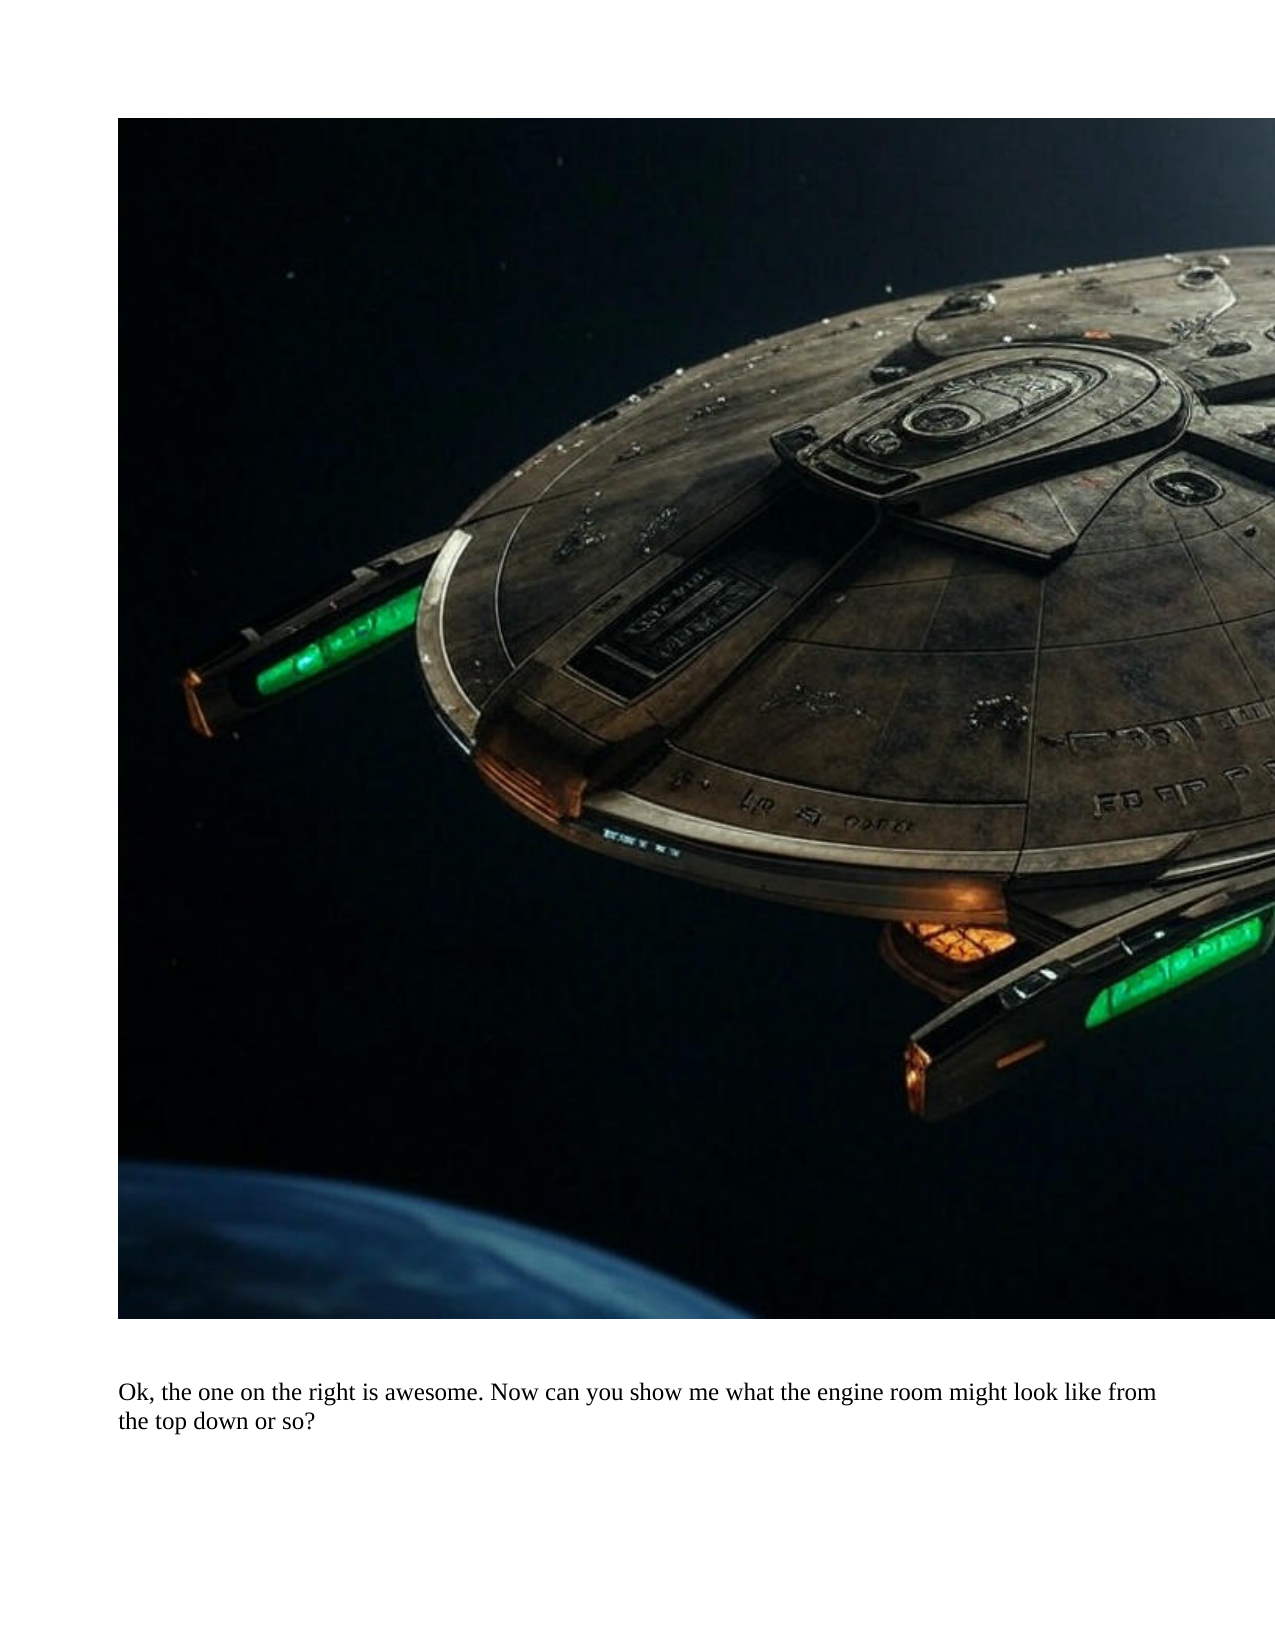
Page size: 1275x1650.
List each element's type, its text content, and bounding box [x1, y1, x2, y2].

picture [118, 118, 1275, 1319]
text Ok, the one on the right is awesome. Now can you show me what the engine room might look like from the top down or so? [118, 1377, 1157, 1435]
